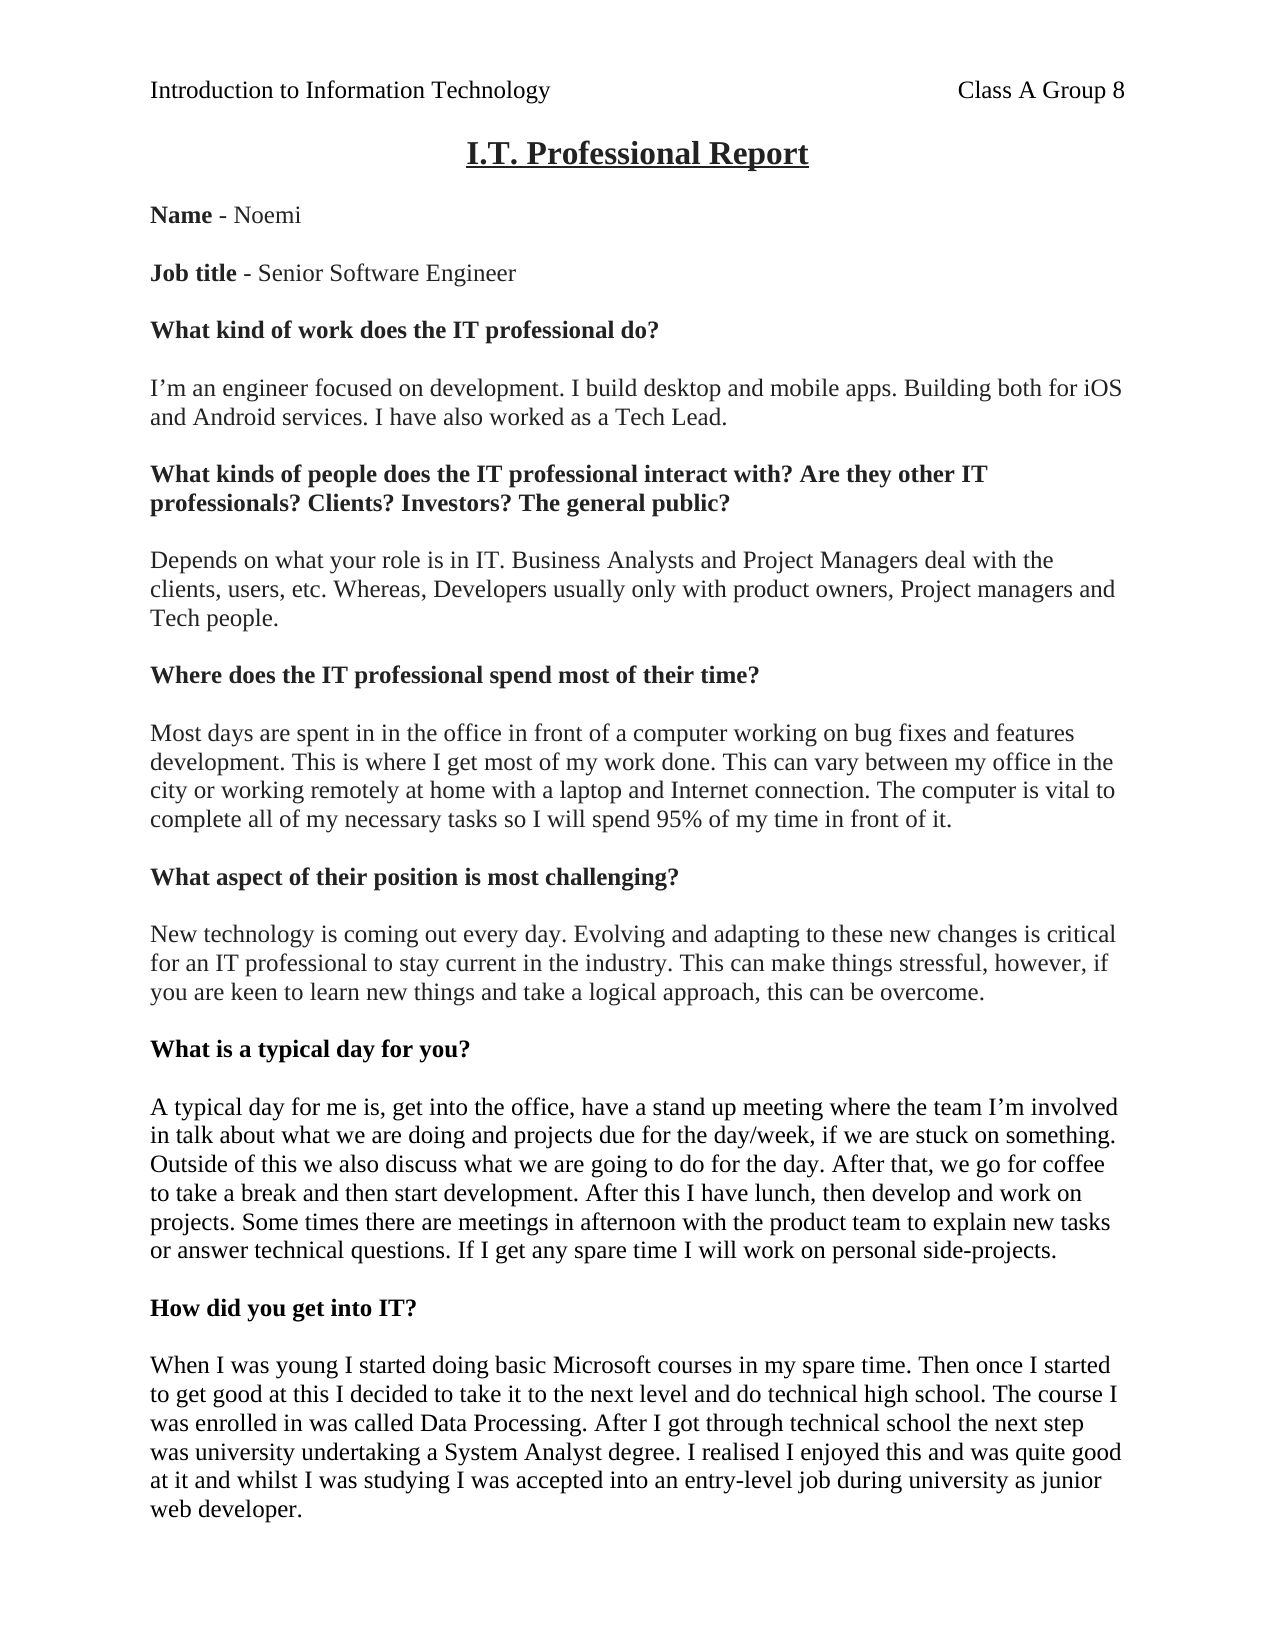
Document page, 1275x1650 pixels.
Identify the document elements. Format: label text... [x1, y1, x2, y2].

text New technology is coming out every day. Evolving and adapting to these new changes is critical for an IT professional to stay current in the industry. This can make things stressful, however, if you are keen to learn new things and take a logical approach, this can be overcome. [150, 919, 1125, 1005]
text A typical day for me is, get into the office, have a stand up meeting where the team I’m involved in talk about what we are doing and projects due for the day/week, if we are stuck on something. Outside of this we also discuss what we are going to do for the day. After that, we go for coffee to take a break and then start development. After this I have lunch, then develop and work on projects. Some times there are meetings in afternoon with the product team to explain new tasks or answer technical questions. If I get any spare time I will work on personal side-projects. [150, 1092, 1125, 1264]
text What aspect of their position is most challenging? [150, 862, 1125, 890]
text When I was young I started doing basic Microsoft courses in my spare time. Then once I started to get good at this I decided to take it to the next level and do technical high school. The course I was enrolled in was called Data Processing. After I got through technical school the next step was university undertaking a System Analyst degree. I realised I enjoyed this and was quite good at it and whilst I was studying I was accepted into an entry-level job during university as junior web developer. [150, 1350, 1125, 1523]
text What kind of work does the IT professional do? [150, 315, 1125, 344]
text Depends on what your role is in IT. Business Analysts and Project Managers deal with the clients, users, etc. Whereas, Developers usually only with product owners, Project managers and Tech people. [150, 545, 1125, 632]
text I’m an engineer focused on development. I build desktop and mobile apps. Building both for iOS and Android services. I have also worked as a Tech Lead. [150, 373, 1125, 430]
text What is a typical day for you? [150, 1034, 1125, 1063]
text Name - Noemi [150, 200, 1125, 229]
text Most days are spent in in the office in front of a computer working on bug fixes and features development. This is where I get most of my work done. This can vary between my office in the city or working remotely at home with a laptop and Internet connection. The computer is vital to complete all of my necessary tasks so I will spend 95% of my time in front of it. [150, 718, 1125, 833]
text How did you get into IT? [150, 1264, 1125, 1322]
text Job title - Senior Software Engineer [150, 258, 1125, 287]
text Where does the IT professional spend most of their time? [150, 660, 1125, 689]
text What kinds of people does the IT professional interact with? Are they other IT professionals? Clients? Investors? The general public? [150, 459, 1125, 517]
text I.T. Professional Report [150, 133, 1125, 172]
